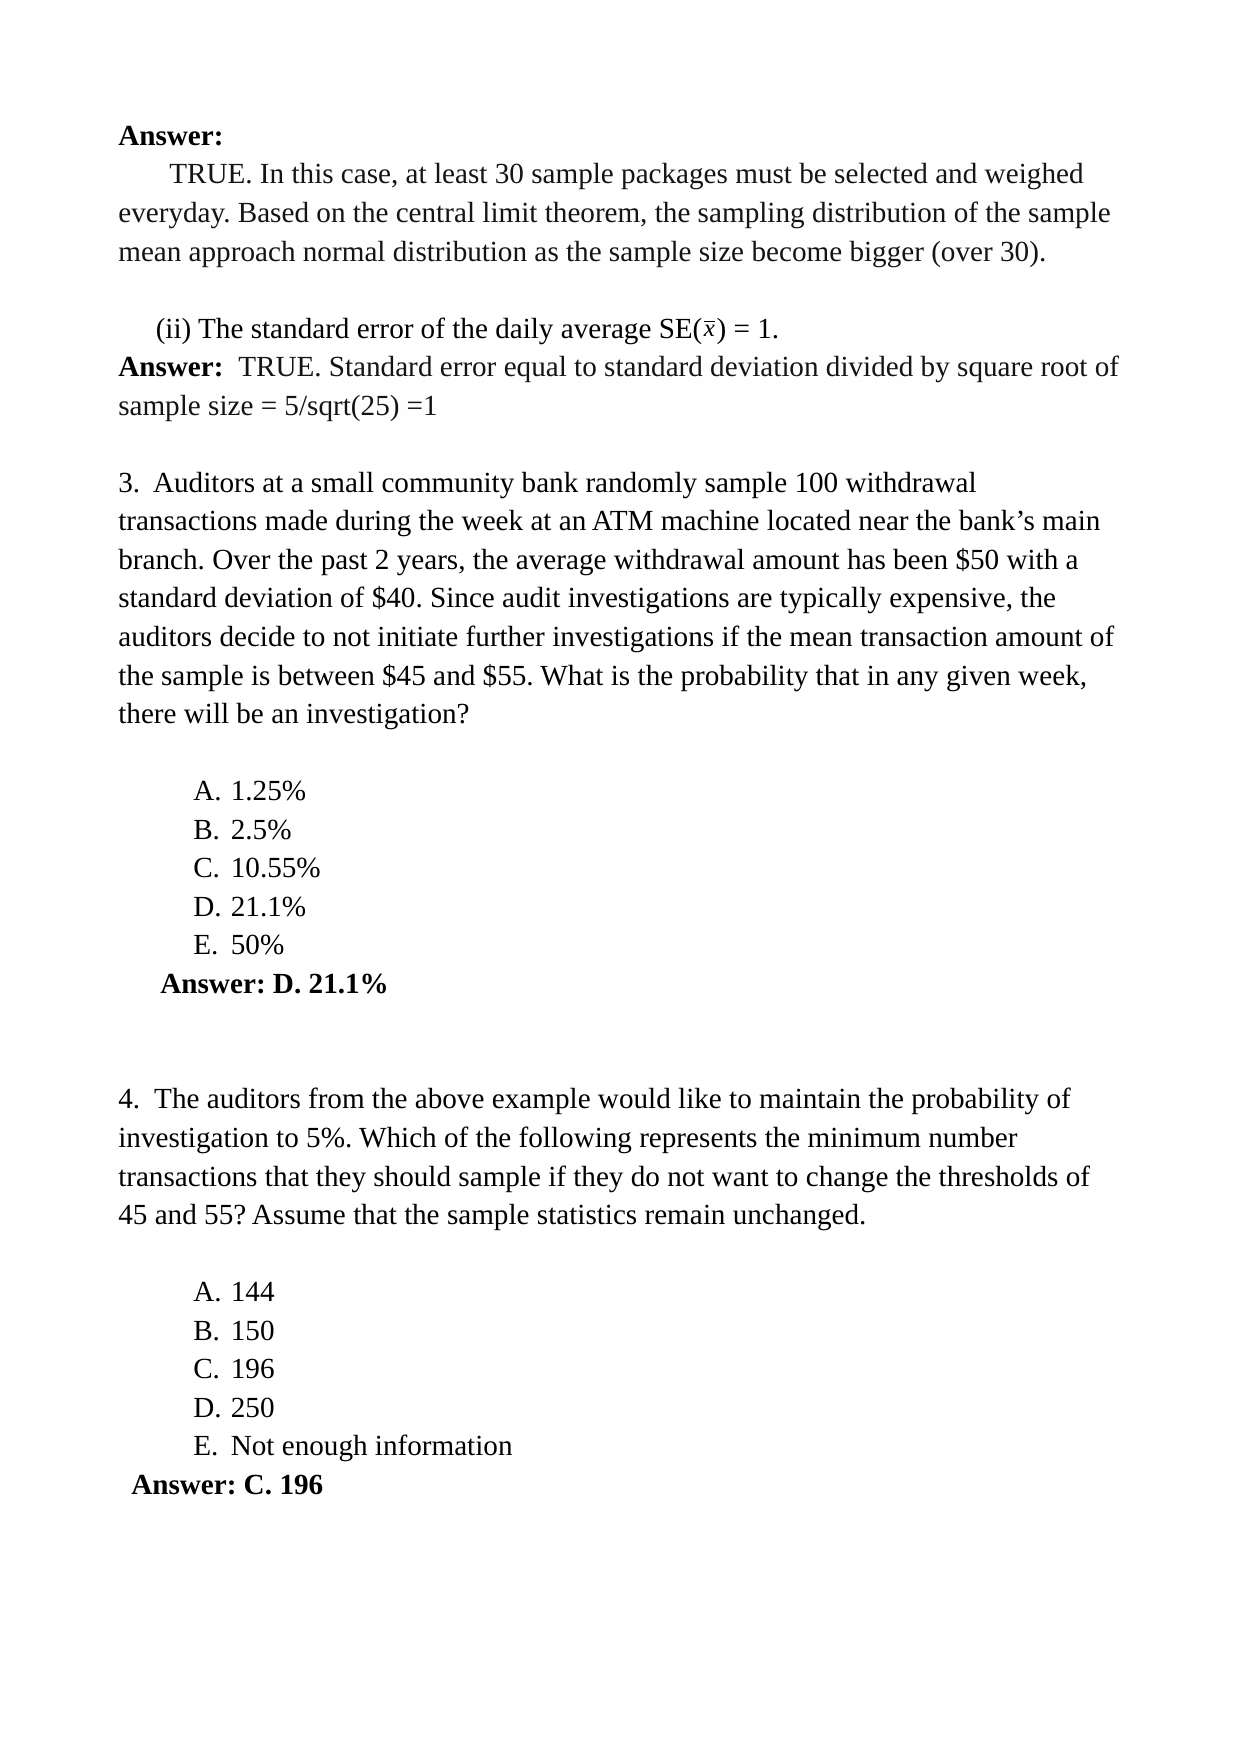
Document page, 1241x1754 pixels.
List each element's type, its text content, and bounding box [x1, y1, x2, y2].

text TRUE. In this case, at least 30 sample packages must be selected and weighed everyday. Based on the central limit theorem, the sampling distribution of the sample mean approach normal distribution as the sample size become bigger (over 30). [118, 157, 1122, 306]
text Answer: C. 196 [118, 1467, 1122, 1501]
list 196 [193, 1351, 1122, 1385]
text Answer: [118, 118, 1122, 152]
list 4. The auditors from the above example would like to maintain the probability of investigation to 5%. Which of the following represents the minimum number transactions that they should sample if they do not want to change the thresholds of 45 and 55? Assume that the sample statistics remain unchanged. [118, 1082, 1122, 1231]
list 1.25% [193, 773, 1122, 807]
text Answer: D. 21.1% [118, 966, 1122, 999]
list 250 [193, 1390, 1122, 1423]
list 150 [193, 1313, 1122, 1346]
list 10.55% [193, 850, 1122, 884]
list 50% [193, 927, 1122, 961]
list 2.5% [193, 812, 1122, 845]
list Not enough information [193, 1428, 1122, 1462]
text Answer: TRUE. Standard error equal to standard deviation divided by square root of sample size = 5/sqrt(25) =1 [118, 349, 1122, 421]
list (ii) The standard error of the daily average SE() = 1. [156, 311, 1122, 344]
list 3. Auditors at a small community bank randomly sample 100 withdrawal transactions made during the week at an ATM machine located near the bank’s main branch. Over the past 2 years, the average withdrawal amount has been $50 with a standard deviation of $40. Since audit investigations are typically expensive, the auditors decide to not initiate further investigations if the mean transaction amount of the sample is between $45 and $55. What is the probability that in any given week, there will be an investigation? [118, 465, 1122, 730]
list 144 [193, 1274, 1122, 1308]
list 21.1% [193, 889, 1122, 922]
